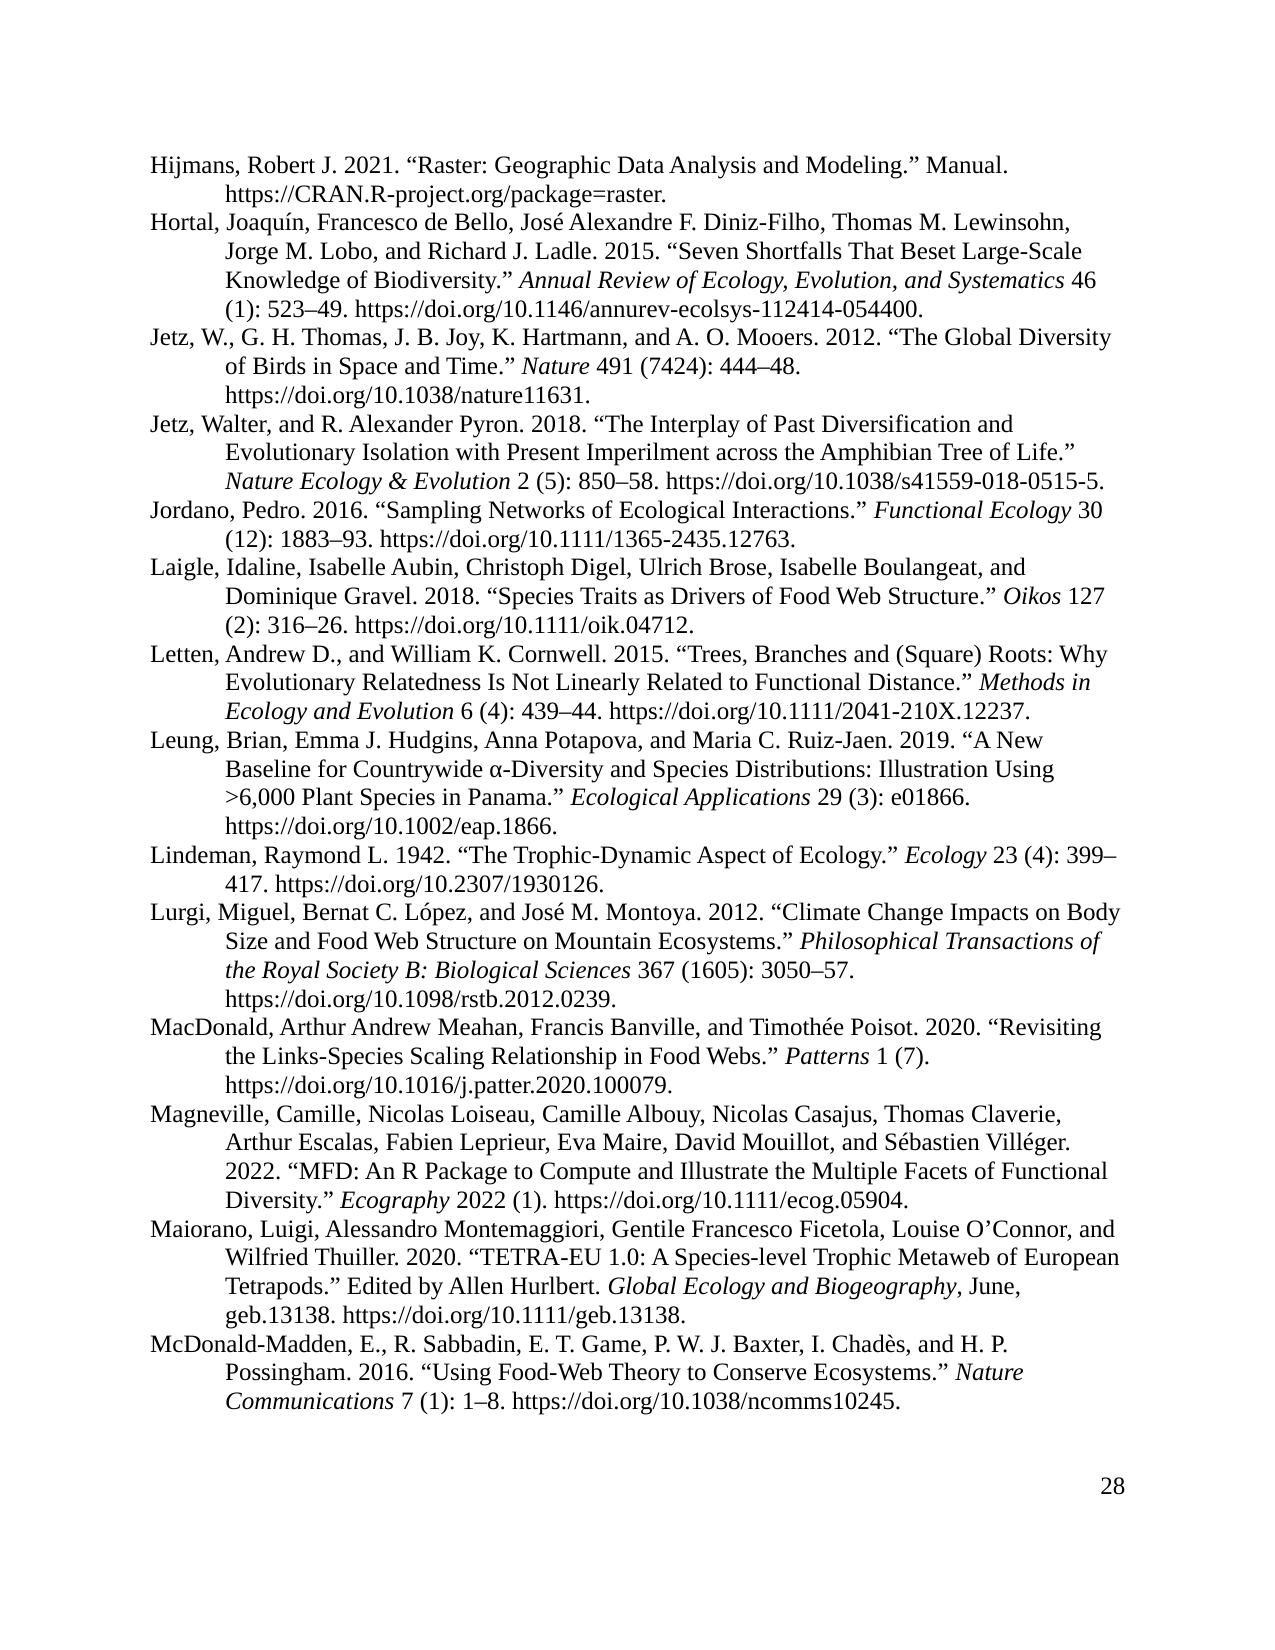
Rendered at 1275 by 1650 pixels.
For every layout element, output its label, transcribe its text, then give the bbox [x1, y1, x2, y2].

text Hortal, Joaquín, Francesco de Bello, José Alexandre F. Diniz-Filho, Thomas M. Lewinsohn, Jorge M. Lobo, and Richard J. Ladle. 2015. “Seven Shortfalls That Beset Large-Scale Knowledge of Biodiversity.” Annual Review of Ecology, Evolution, and Systematics 46 (1): 523–49. https://doi.org/10.1146/annurev-ecolsys-112414-054400. [150, 207, 1125, 322]
text Jetz, W., G. H. Thomas, J. B. Joy, K. Hartmann, and A. O. Mooers. 2012. “The Global Diversity of Birds in Space and Time.” Nature 491 (7424): 444–48. https://doi.org/10.1038/nature11631. [150, 322, 1125, 409]
text Jordano, Pedro. 2016. “Sampling Networks of Ecological Interactions.” Functional Ecology 30 (12): 1883–93. https://doi.org/10.1111/1365-2435.12763. [150, 495, 1125, 552]
text Laigle, Idaline, Isabelle Aubin, Christoph Digel, Ulrich Brose, Isabelle Boulangeat, and Dominique Gravel. 2018. “Species Traits as Drivers of Food Web Structure.” Oikos 127 (2): 316–26. https://doi.org/10.1111/oik.04712. [150, 552, 1125, 639]
text Lindeman, Raymond L. 1942. “The Trophic-Dynamic Aspect of Ecology.” Ecology 23 (4): 399–417. https://doi.org/10.2307/1930126. [150, 840, 1125, 897]
text Magneville, Camille, Nicolas Loiseau, Camille Albouy, Nicolas Casajus, Thomas Claverie, Arthur Escalas, Fabien Leprieur, Eva Maire, David Mouillot, and Sébastien Villéger. 2022. “MFD: An R Package to Compute and Illustrate the Multiple Facets of Functional Diversity.” Ecography 2022 (1). https://doi.org/10.1111/ecog.05904. [150, 1099, 1125, 1214]
text Hijmans, Robert J. 2021. “Raster: Geographic Data Analysis and Modeling.” Manual. https://CRAN.R-project.org/package=raster. [150, 150, 1125, 207]
text McDonald-Madden, E., R. Sabbadin, E. T. Game, P. W. J. Baxter, I. Chadès, and H. P. Possingham. 2016. “Using Food-Web Theory to Conserve Ecosystems.” Nature Communications 7 (1): 1–8. https://doi.org/10.1038/ncomms10245. [150, 1329, 1125, 1415]
text Jetz, Walter, and R. Alexander Pyron. 2018. “The Interplay of Past Diversification and Evolutionary Isolation with Present Imperilment across the Amphibian Tree of Life.” Nature Ecology & Evolution 2 (5): 850–58. https://doi.org/10.1038/s41559-018-0515-5. [150, 409, 1125, 495]
text Leung, Brian, Emma J. Hudgins, Anna Potapova, and Maria C. Ruiz-Jaen. 2019. “A New Baseline for Countrywide α-Diversity and Species Distributions: Illustration Using >6,000 Plant Species in Panama.” Ecological Applications 29 (3): e01866. https://doi.org/10.1002/eap.1866. [150, 725, 1125, 840]
text Maiorano, Luigi, Alessandro Montemaggiori, Gentile Francesco Ficetola, Louise O’Connor, and Wilfried Thuiller. 2020. “TETRA‐EU 1.0: A Species‐level Trophic Metaweb of European Tetrapods.” Edited by Allen Hurlbert. Global Ecology and Biogeography, June, geb.13138. https://doi.org/10.1111/geb.13138. [150, 1214, 1125, 1329]
text Lurgi, Miguel, Bernat C. López, and José M. Montoya. 2012. “Climate Change Impacts on Body Size and Food Web Structure on Mountain Ecosystems.” Philosophical Transactions of the Royal Society B: Biological Sciences 367 (1605): 3050–57. https://doi.org/10.1098/rstb.2012.0239. [150, 897, 1125, 1012]
text MacDonald, Arthur Andrew Meahan, Francis Banville, and Timothée Poisot. 2020. “Revisiting the Links-Species Scaling Relationship in Food Webs.” Patterns 1 (7). https://doi.org/10.1016/j.patter.2020.100079. [150, 1012, 1125, 1099]
text Letten, Andrew D., and William K. Cornwell. 2015. “Trees, Branches and (Square) Roots: Why Evolutionary Relatedness Is Not Linearly Related to Functional Distance.” Methods in Ecology and Evolution 6 (4): 439–44. https://doi.org/10.1111/2041-210X.12237. [150, 639, 1125, 725]
